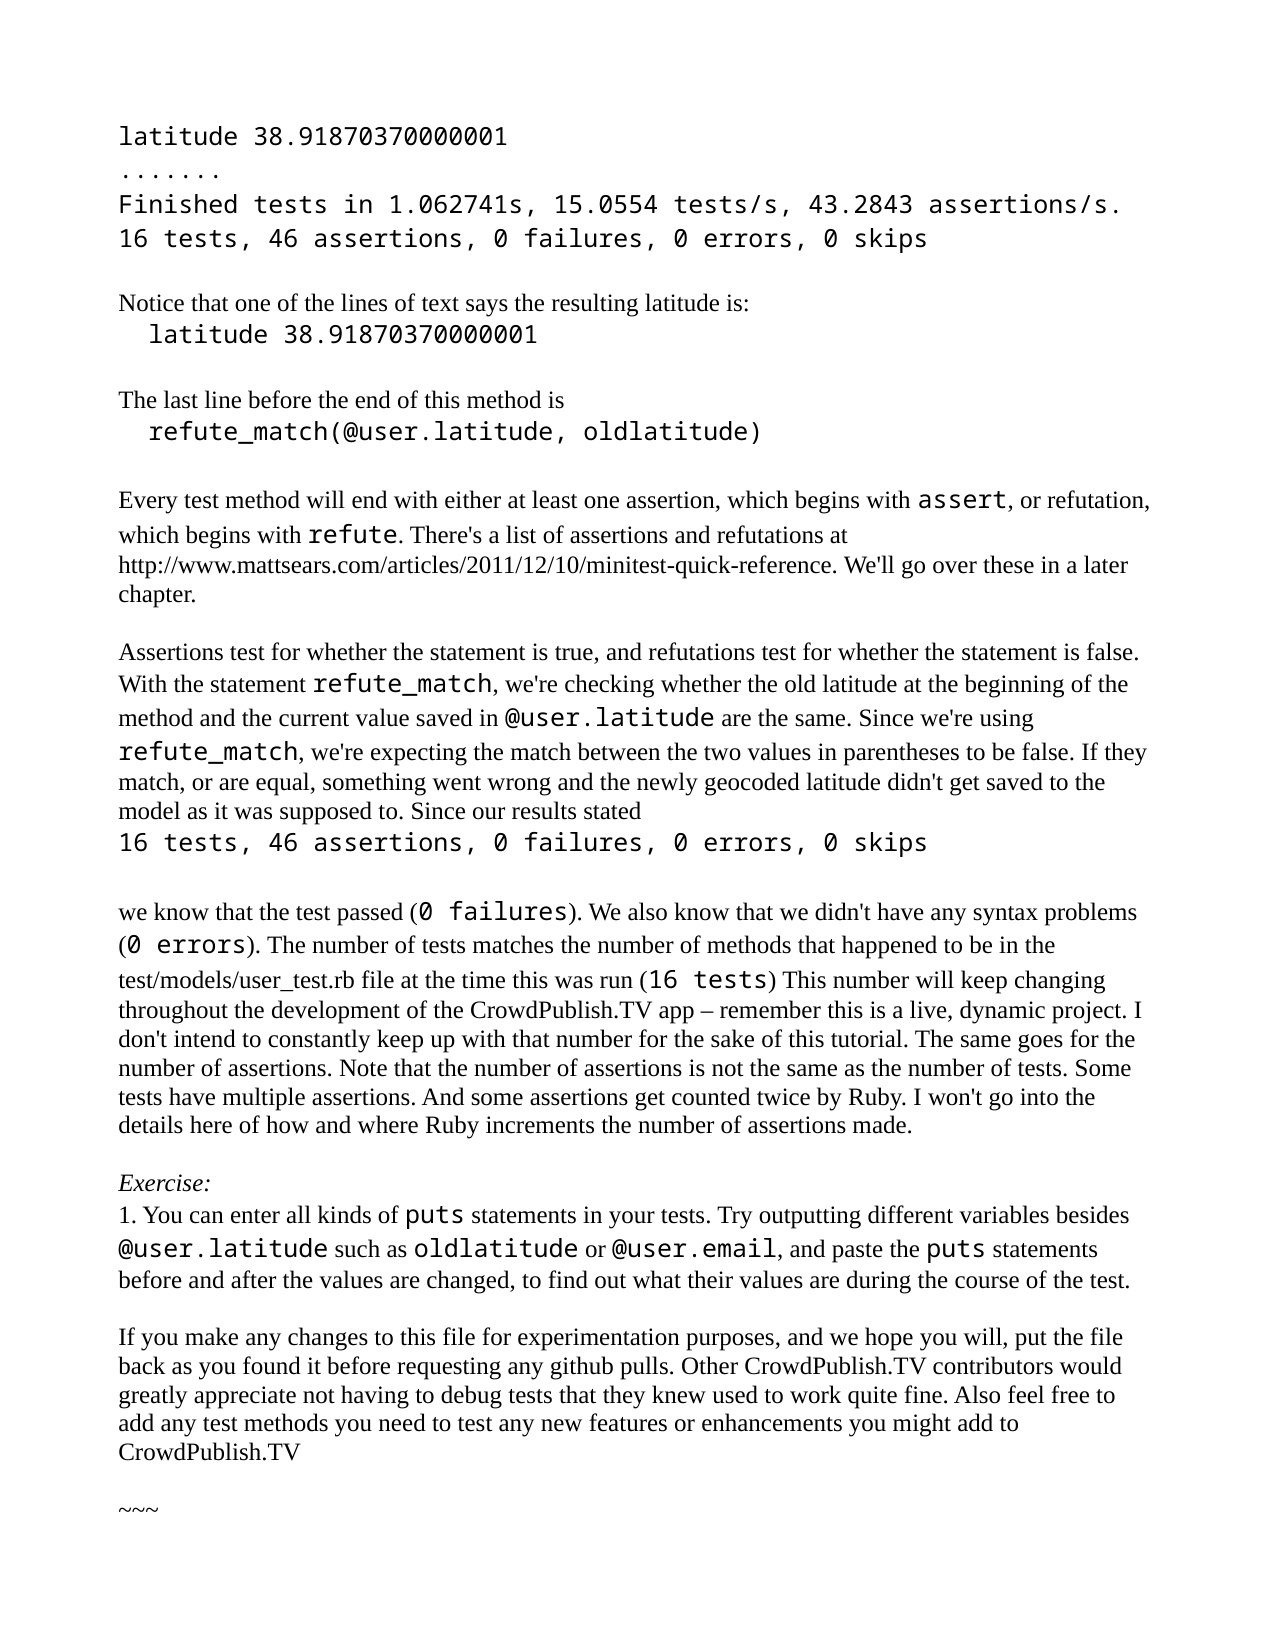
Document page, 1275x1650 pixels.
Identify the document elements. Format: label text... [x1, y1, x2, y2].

text Finished tests in 1.062741s, 15.0554 tests/s, 43.2843 assertions/s. [118, 186, 1157, 220]
text Assertions test for whether the statement is true, and refutations test for whether the statement is false. With the statement refute_match, we're checking whether the old latitude at the beginning of the method and the current value saved in @user.latitude are the same. Since we're using refute_match, we're expecting the match between the two values in parentheses to be false. If they match, or are equal, something went wrong and the newly geocoded latitude didn't get saved to the model as it was supposed to. Since our results stated [118, 637, 1157, 825]
text ~~~ [118, 1495, 1157, 1523]
text refute_match(@user.latitude, oldlatitude) [118, 414, 1157, 448]
text 16 tests, 46 assertions, 0 failures, 0 errors, 0 skips [118, 220, 1157, 254]
text Notice that one of the lines of text says the resulting latitude is: [118, 288, 1157, 317]
text 1. You can enter all kinds of puts statements in your tests. Try outputting different variables besides @user.latitude such as oldlatitude or @user.email, and paste the puts statements before and after the values are changed, to find out what their values are during the course of the test. [118, 1197, 1157, 1293]
text 16 tests, 46 assertions, 0 failures, 0 errors, 0 skips [118, 825, 1157, 859]
text we know that the test passed (0 failures). We also know that we didn't have any syntax problems (0 errors). The number of tests matches the number of methods that happened to be in the test/models/user_test.rb file at the time this was run (16 tests) This number will keep changing throughout the development of the CrowdPublish.TV app – remember this is a live, dynamic project. I don't intend to constantly keep up with that number for the sake of this tutorial. The same goes for the number of assertions. Note that the number of assertions is not the same as the number of tests. Some tests have multiple assertions. And some assertions get counted twice by Ruby. I won't go into the details here of how and where Ruby increments the number of assertions made. [118, 893, 1157, 1139]
text Every test method will end with either at least one assertion, which begins with assert, or refutation, which begins with refute. There's a list of assertions and refutations at http://www.mattsears.com/articles/2011/12/10/minitest-quick-reference. We'll go over these in a later chapter. [118, 482, 1157, 608]
text If you make any changes to this file for experimentation purposes, and we hope you will, put the file back as you found it before requesting any github pulls. Other CrowdPublish.TV contributors would greatly appreciate not having to debug tests that they knew used to work quite fine. Also feel free to add any test methods you need to test any new features or enhancements you might add to CrowdPublish.TV [118, 1322, 1157, 1466]
text The last line before the end of this method is [118, 385, 1157, 414]
text latitude 38.91870370000001 [118, 118, 1157, 152]
text ....... [118, 152, 1157, 186]
text Exercise: [118, 1168, 1157, 1197]
text latitude 38.91870370000001 [118, 317, 1157, 351]
